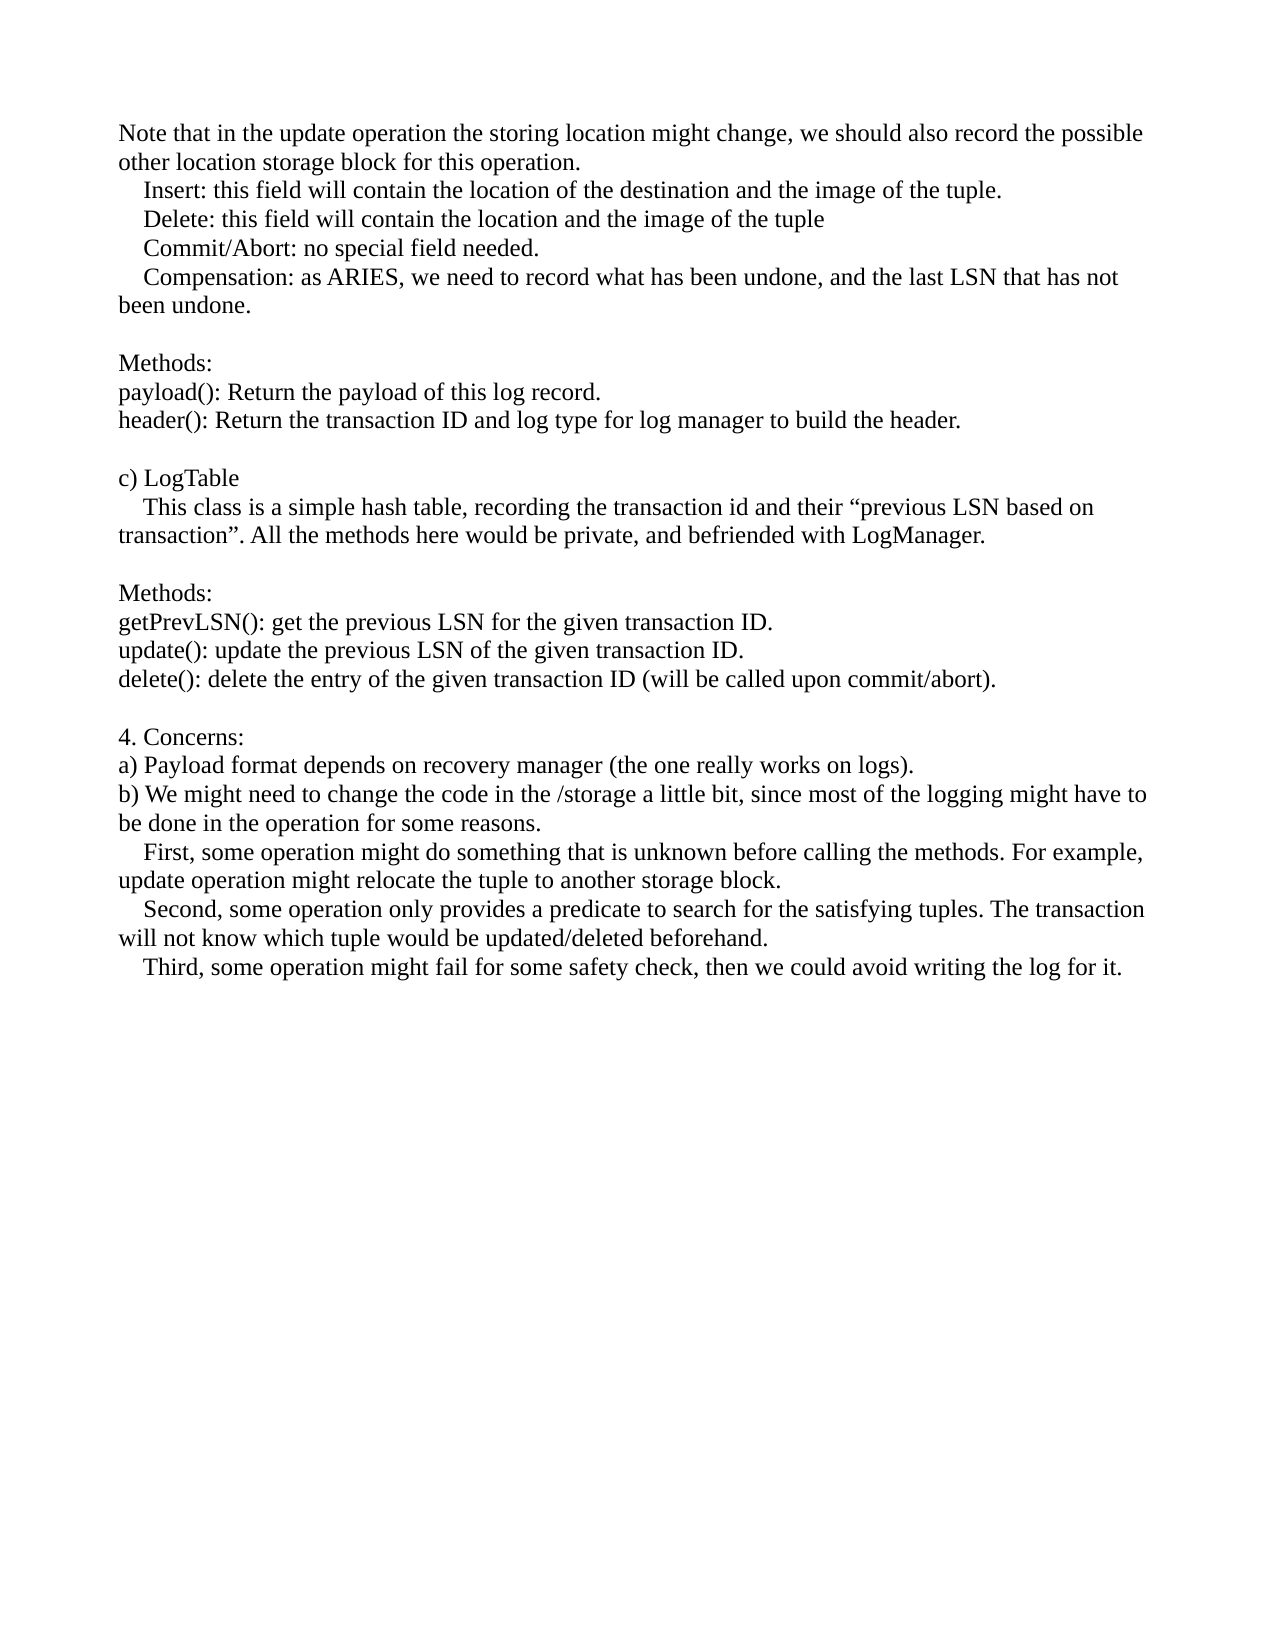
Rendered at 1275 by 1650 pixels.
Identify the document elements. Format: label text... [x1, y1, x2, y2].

text Delete: this field will contain the location and the image of the tuple [118, 204, 1157, 233]
text This class is a simple hash table, recording the transaction id and their “previous LSN based on transaction”. All the methods here would be private, and befriended with LogManager. [118, 492, 1157, 549]
text getPrevLSN(): get the previous LSN for the given transaction ID. [118, 607, 1157, 636]
text Methods: [118, 348, 1157, 377]
text Methods: [118, 578, 1157, 607]
text Insert: this field will contain the location of the destination and the image of the tuple. [118, 176, 1157, 204]
text delete(): delete the entry of the given transaction ID (will be called upon commit/abort). [118, 664, 1157, 693]
text a) Payload format depends on recovery manager (the one really works on logs). [118, 751, 1157, 779]
text First, some operation might do something that is unknown before calling the methods. For example, update operation might relocate the tuple to another storage block. [118, 837, 1157, 894]
text Second, some operation only provides a predicate to search for the satisfying tuples. The transaction will not know which tuple would be updated/deleted beforehand. [118, 894, 1157, 952]
text header(): Return the transaction ID and log type for log manager to build the header. [118, 406, 1157, 434]
text Third, some operation might fail for some safety check, then we could avoid writing the log for it. [118, 952, 1157, 981]
text 4. Concerns: [118, 722, 1157, 751]
text Note that in the update operation the storing location might change, we should also record the possible other location storage block for this operation. [118, 118, 1157, 176]
text b) We might need to change the code in the /storage a little bit, since most of the logging might have to be done in the operation for some reasons. [118, 779, 1157, 837]
text c) LogTable [118, 463, 1157, 492]
text Commit/Abort: no special field needed. [118, 233, 1157, 262]
text payload(): Return the payload of this log record. [118, 377, 1157, 406]
text Compensation: as ARIES, we need to record what has been undone, and the last LSN that has not been undone. [118, 262, 1157, 319]
text update(): update the previous LSN of the given transaction ID. [118, 636, 1157, 664]
